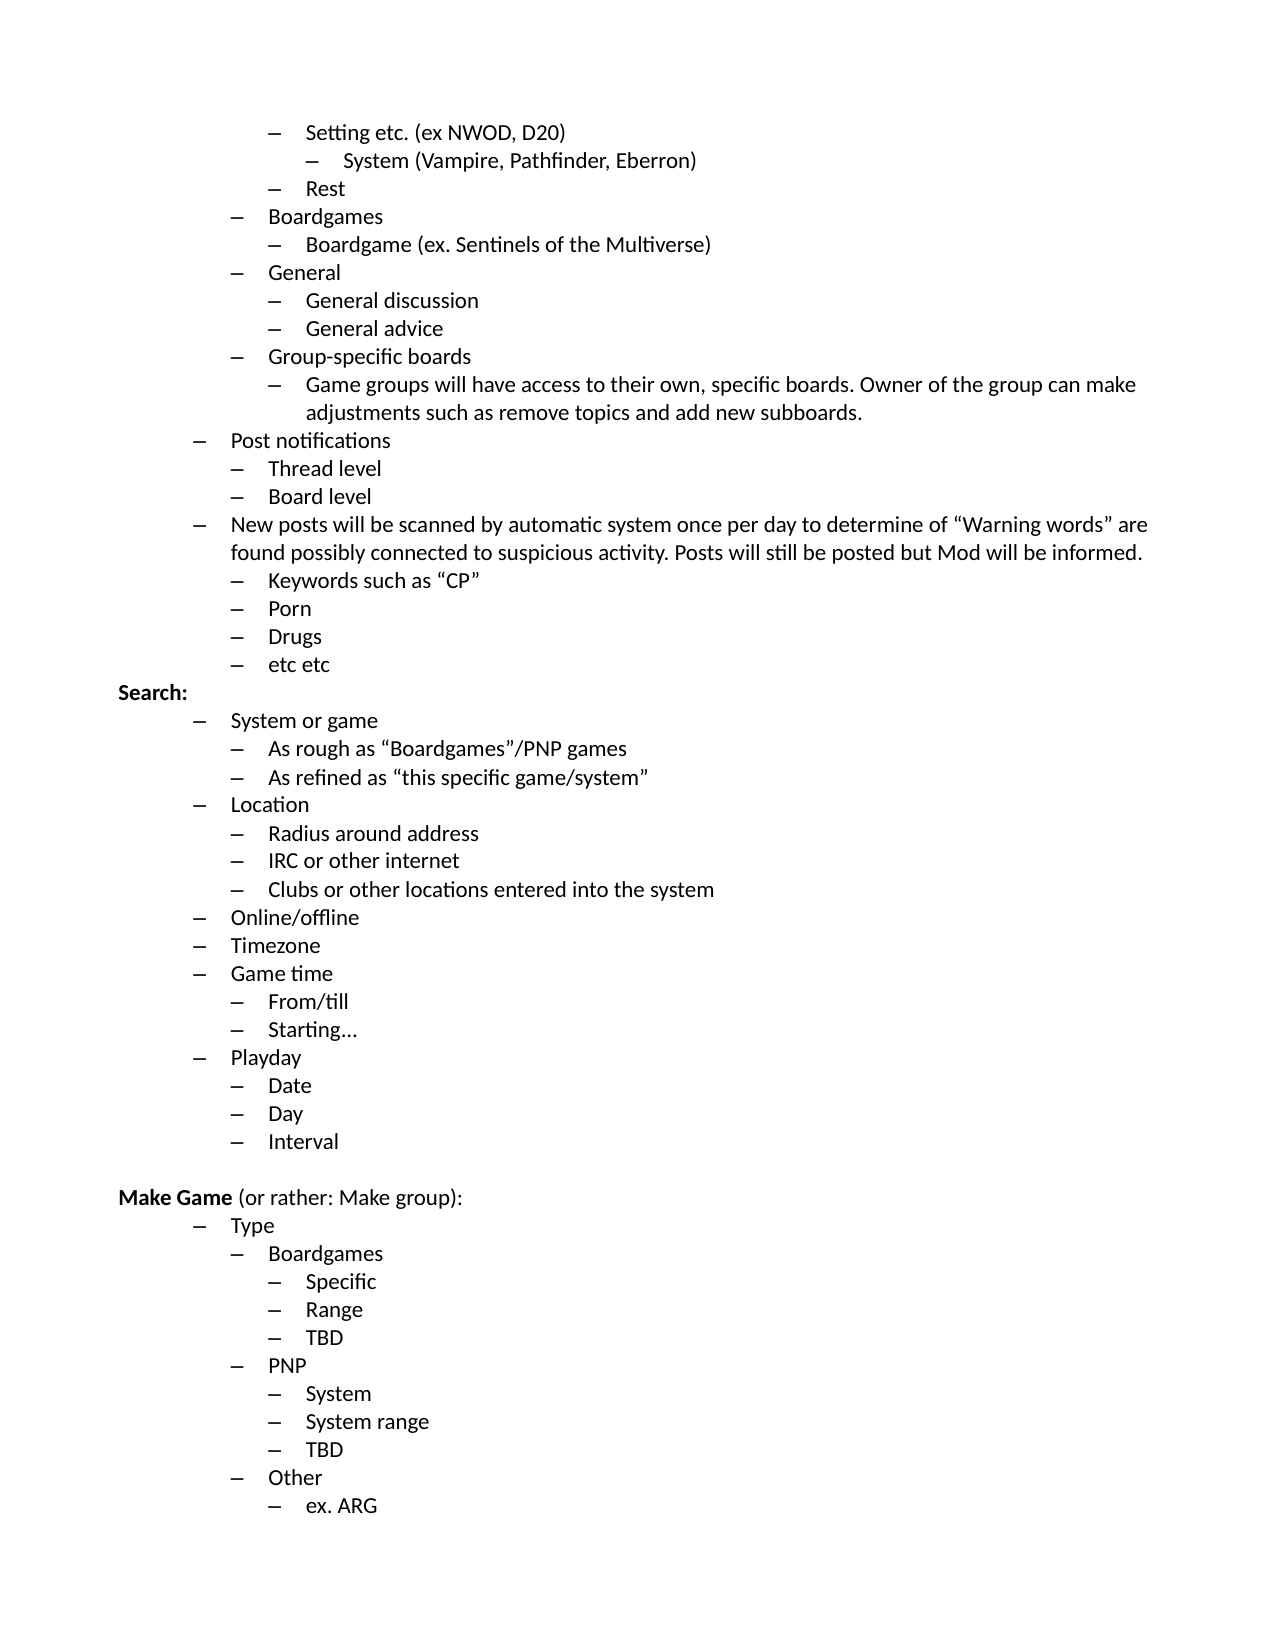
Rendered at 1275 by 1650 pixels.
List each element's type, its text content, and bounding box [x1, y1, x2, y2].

list System (Vampire, Pathfinder, Eberron) [306, 146, 1157, 174]
list System or game [193, 707, 1157, 734]
list Thread level [231, 454, 1157, 482]
list Drugs [231, 622, 1157, 651]
list Radius around address [231, 819, 1157, 847]
list Game groups will have access to their own, specific boards. Owner of the group can make adjustments such as remove topics and add new subboards. [268, 370, 1157, 426]
list Setting etc. (ex NWOD, D20) [268, 118, 1157, 146]
list Online/offline [193, 903, 1157, 931]
list Date [231, 1071, 1157, 1099]
list As rough as “Boardgames”/PNP games [231, 734, 1157, 763]
list Boardgames [231, 1239, 1157, 1267]
list Range [268, 1295, 1157, 1323]
list Board level [231, 482, 1157, 510]
list Group-specific boards [231, 342, 1157, 370]
list As refined as “this specific game/system” [231, 763, 1157, 791]
list Boardgame (ex. Sentinels of the Multiverse) [268, 230, 1157, 258]
list Interval [231, 1127, 1157, 1155]
list Specific [268, 1267, 1157, 1295]
list System [268, 1379, 1157, 1407]
list Starting... [231, 1015, 1157, 1043]
list IRC or other internet [231, 847, 1157, 875]
text Make Game (or rather: Make group): [118, 1183, 1157, 1211]
list Boardgames [231, 202, 1157, 230]
list Clubs or other locations entered into the system [231, 875, 1157, 903]
list Location [193, 791, 1157, 819]
list Timezone [193, 931, 1157, 959]
list General advice [268, 314, 1157, 342]
list General [231, 258, 1157, 286]
list TBD [268, 1323, 1157, 1351]
list General discussion [268, 286, 1157, 314]
list From/till [231, 987, 1157, 1015]
list Rest [268, 174, 1157, 202]
list ex. ARG [268, 1491, 1157, 1519]
list New posts will be scanned by automatic system once per day to determine of “Warning words” are found possibly connected to suspicious activity. Posts will still be posted but Mod will be informed. [193, 510, 1157, 566]
list Day [231, 1099, 1157, 1127]
list etc etc [231, 651, 1157, 678]
list System range [268, 1407, 1157, 1435]
list Other [231, 1463, 1157, 1491]
list Playday [193, 1043, 1157, 1071]
list PNP [231, 1351, 1157, 1379]
list Porn [231, 594, 1157, 622]
list Type [193, 1211, 1157, 1239]
list Keywords such as “CP” [231, 566, 1157, 594]
list Game time [193, 959, 1157, 987]
list TBD [268, 1435, 1157, 1463]
list Post notifications [193, 426, 1157, 454]
text Search: [118, 678, 1157, 707]
